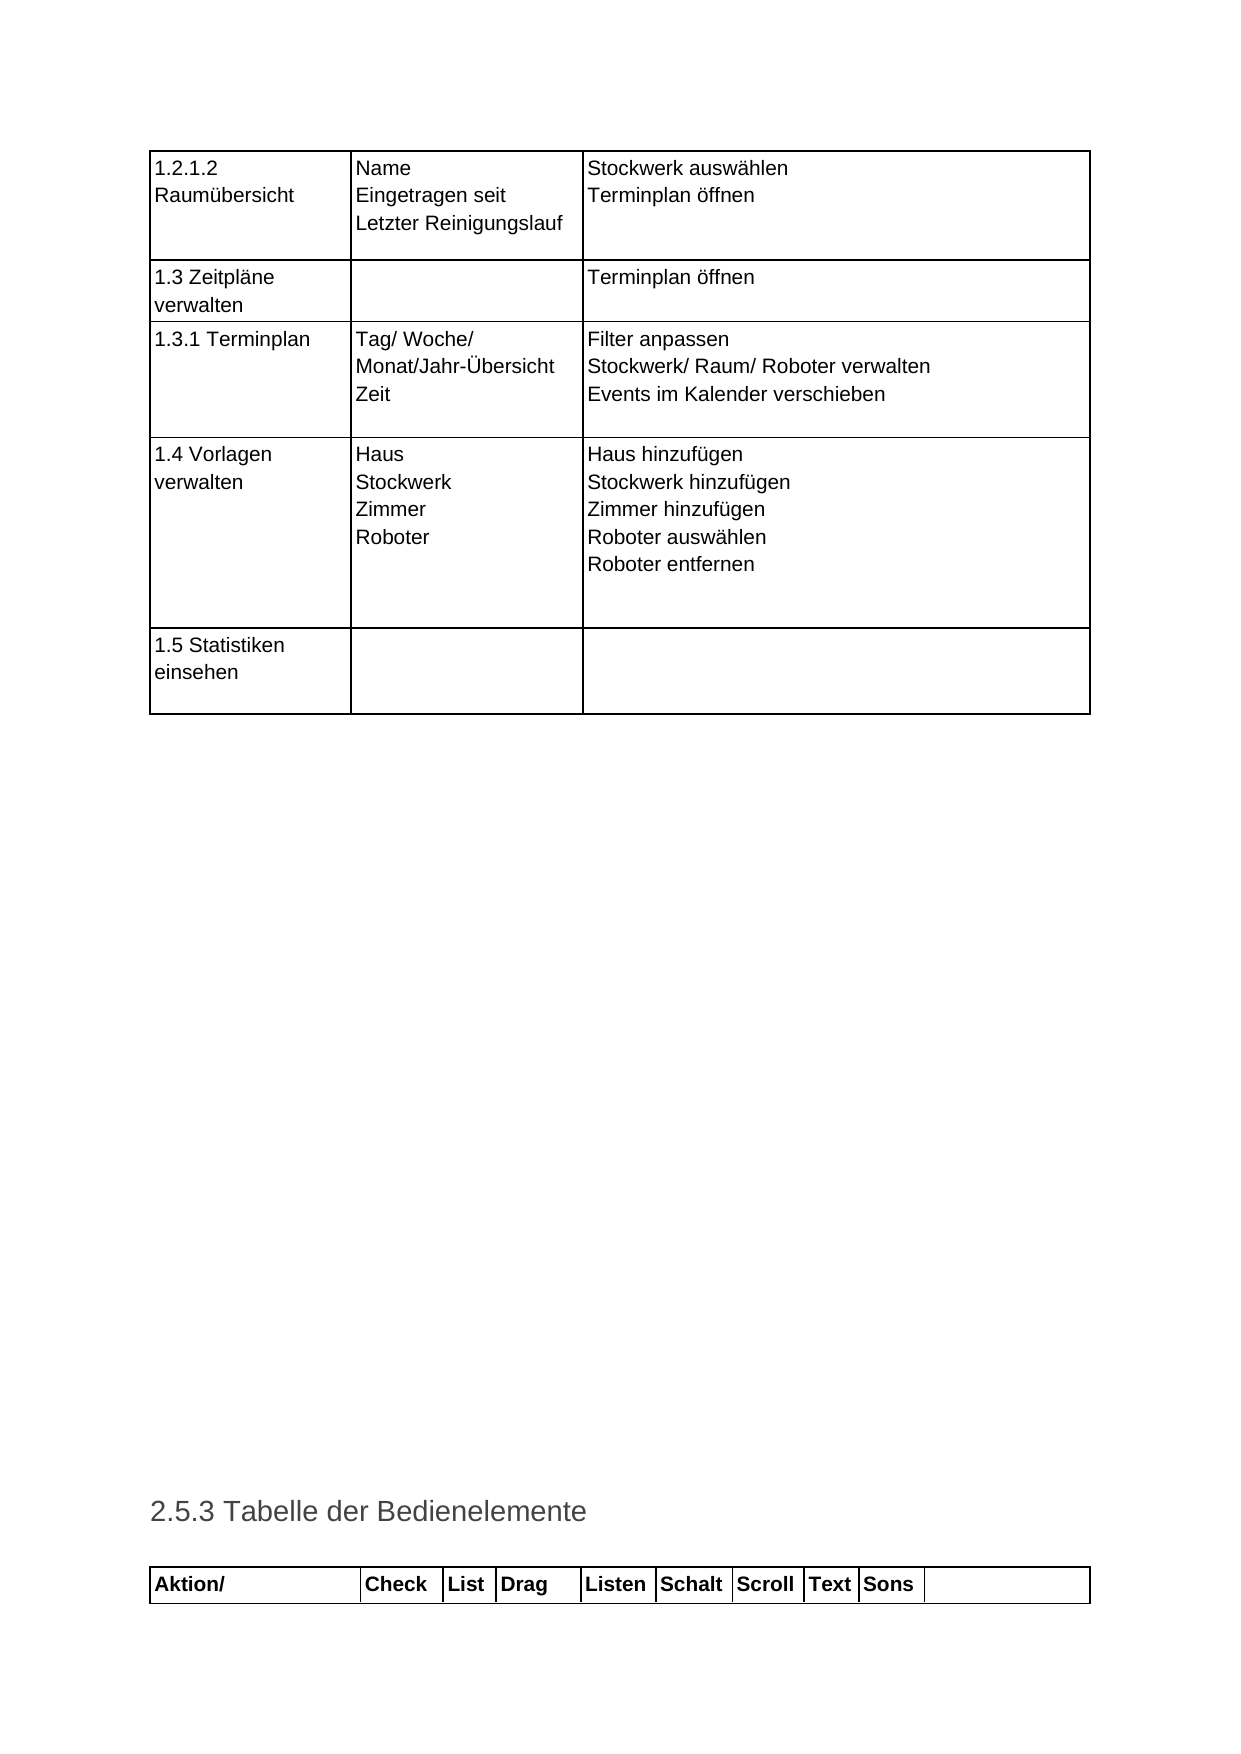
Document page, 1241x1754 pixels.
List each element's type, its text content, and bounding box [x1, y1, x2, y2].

table_header Schalt [657, 1568, 732, 1602]
table_header Aktion/ [151, 1568, 360, 1602]
table_header Check [361, 1568, 442, 1602]
table_header Scroll [733, 1568, 803, 1602]
table_cell 1.4 Vorlagen verwalten [151, 438, 350, 627]
table_header List [444, 1568, 495, 1602]
table_cell Haus Stockwerk Zimmer Roboter [352, 438, 582, 627]
table_header Drag [497, 1568, 580, 1602]
table_cell Stockwerk auswählen Terminplan öffnen [584, 152, 1089, 259]
table_header [925, 1568, 1089, 1602]
table_cell Name Eingetragen seit Letzter Reinigungslauf [352, 152, 582, 259]
table_cell [352, 629, 582, 713]
table_cell Terminplan öffnen [584, 261, 1089, 321]
table_header Text [805, 1568, 858, 1602]
subtitle 2.5.3 Tabelle der Bedienelemente [150, 1494, 1090, 1528]
table_cell [584, 629, 1089, 713]
table_cell 1.3.1 Terminplan [151, 322, 350, 436]
table_cell 1.3 Zeitpläne verwalten [151, 261, 350, 321]
table_cell Tag/ Woche/ Monat/Jahr-Übersicht Zeit [352, 322, 582, 436]
table_cell 1.5 Statistiken einsehen [151, 629, 350, 713]
table_header Sons [860, 1568, 924, 1602]
table_cell 1.2.1.2 Raumübersicht [151, 152, 350, 259]
table_cell Haus hinzufügen Stockwerk hinzufügen Zimmer hinzufügen Roboter auswählen Roboter entfernen [584, 438, 1089, 627]
table_header Listen [582, 1568, 655, 1602]
table_cell [352, 261, 582, 321]
table_cell Filter anpassen Stockwerk/ Raum/ Roboter verwalten Events im Kalender verschieben [584, 322, 1089, 436]
